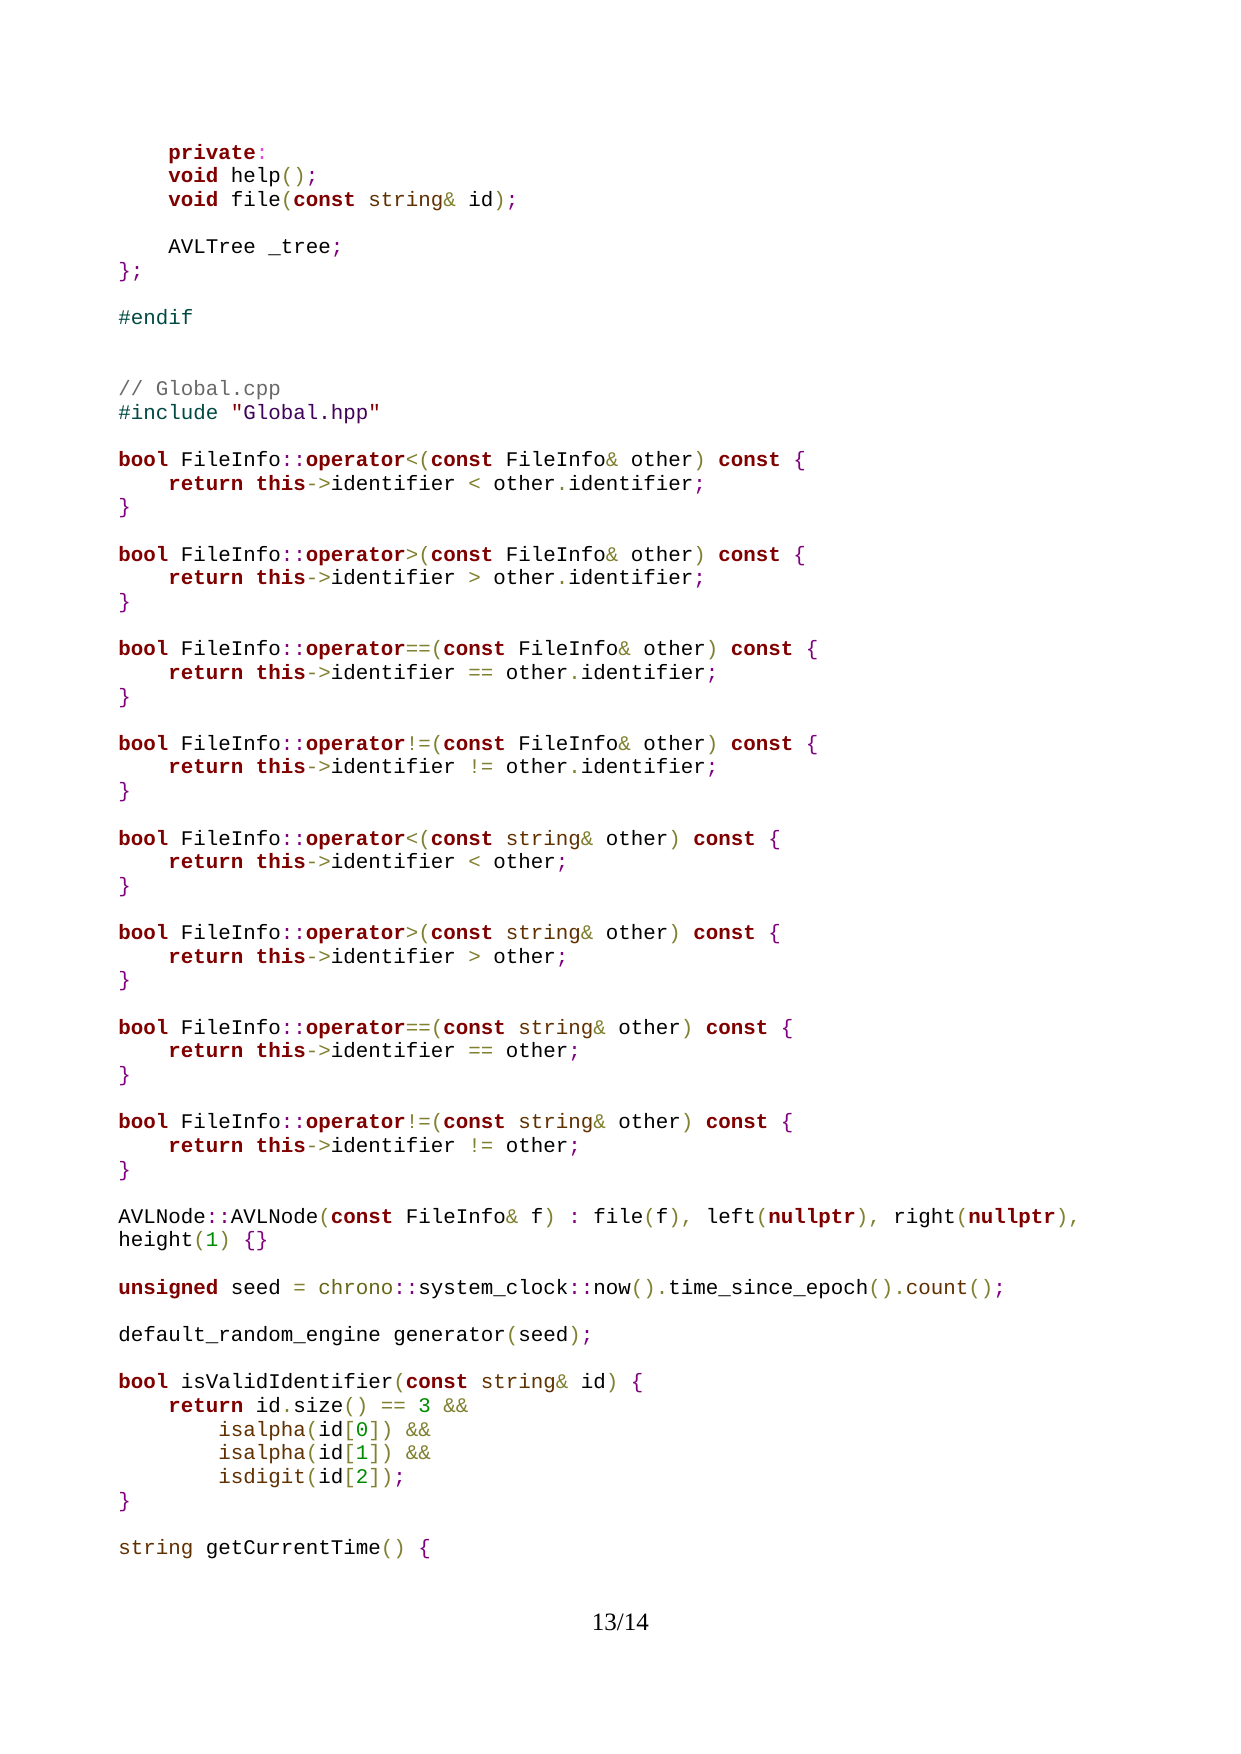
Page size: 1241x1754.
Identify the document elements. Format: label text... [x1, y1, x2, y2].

text default_random_engine generator(seed); [118, 1324, 1122, 1348]
text return this->identifier == other.identifier; [118, 662, 1122, 686]
text #endif [118, 307, 1122, 331]
text } [118, 780, 1122, 804]
text #include "Global.hpp" [118, 402, 1122, 426]
text bool FileInfo::operator<(const string& other) const { [118, 827, 1122, 851]
text void help(); [118, 165, 1122, 189]
text return this->identifier != other.identifier; [118, 757, 1122, 780]
text bool FileInfo::operator!=(const string& other) const { [118, 1111, 1122, 1135]
text } [118, 1064, 1122, 1088]
text } [118, 875, 1122, 898]
text } [118, 1158, 1122, 1182]
text bool isValidIdentifier(const string& id) { [118, 1371, 1122, 1395]
text bool FileInfo::operator<(const FileInfo& other) const { [118, 449, 1122, 473]
text } [118, 496, 1122, 520]
text return this->identifier < other.identifier; [118, 473, 1122, 496]
text unsigned seed = chrono::system_clock::now().time_since_epoch().count(); [118, 1277, 1122, 1300]
text private: [118, 142, 1122, 165]
text AVLTree _tree; [118, 236, 1122, 260]
text return this->identifier < other; [118, 851, 1122, 875]
text isalpha(id[0]) && [118, 1419, 1122, 1442]
text bool FileInfo::operator==(const string& other) const { [118, 1017, 1122, 1040]
text } [118, 1489, 1122, 1513]
text AVLNode::AVLNode(const FileInfo& f) : file(f), left(nullptr), right(nullptr), height(1) {} [118, 1206, 1122, 1253]
text bool FileInfo::operator>(const string& other) const { [118, 922, 1122, 946]
text return this->identifier > other; [118, 946, 1122, 969]
text }; [118, 260, 1122, 284]
text bool FileInfo::operator==(const FileInfo& other) const { [118, 638, 1122, 662]
text bool FileInfo::operator>(const FileInfo& other) const { [118, 544, 1122, 567]
text } [118, 591, 1122, 615]
text return this->identifier == other; [118, 1040, 1122, 1064]
text return this->identifier != other; [118, 1135, 1122, 1158]
text string getCurrentTime() { [118, 1537, 1122, 1561]
text return id.size() == 3 && [118, 1395, 1122, 1419]
text return this->identifier > other.identifier; [118, 567, 1122, 591]
text isdigit(id[2]); [118, 1466, 1122, 1489]
text bool FileInfo::operator!=(const FileInfo& other) const { [118, 733, 1122, 757]
text void file(const string& id); [118, 189, 1122, 213]
text // Global.cpp [118, 378, 1122, 402]
text } [118, 686, 1122, 709]
text isalpha(id[1]) && [118, 1442, 1122, 1466]
text } [118, 969, 1122, 993]
